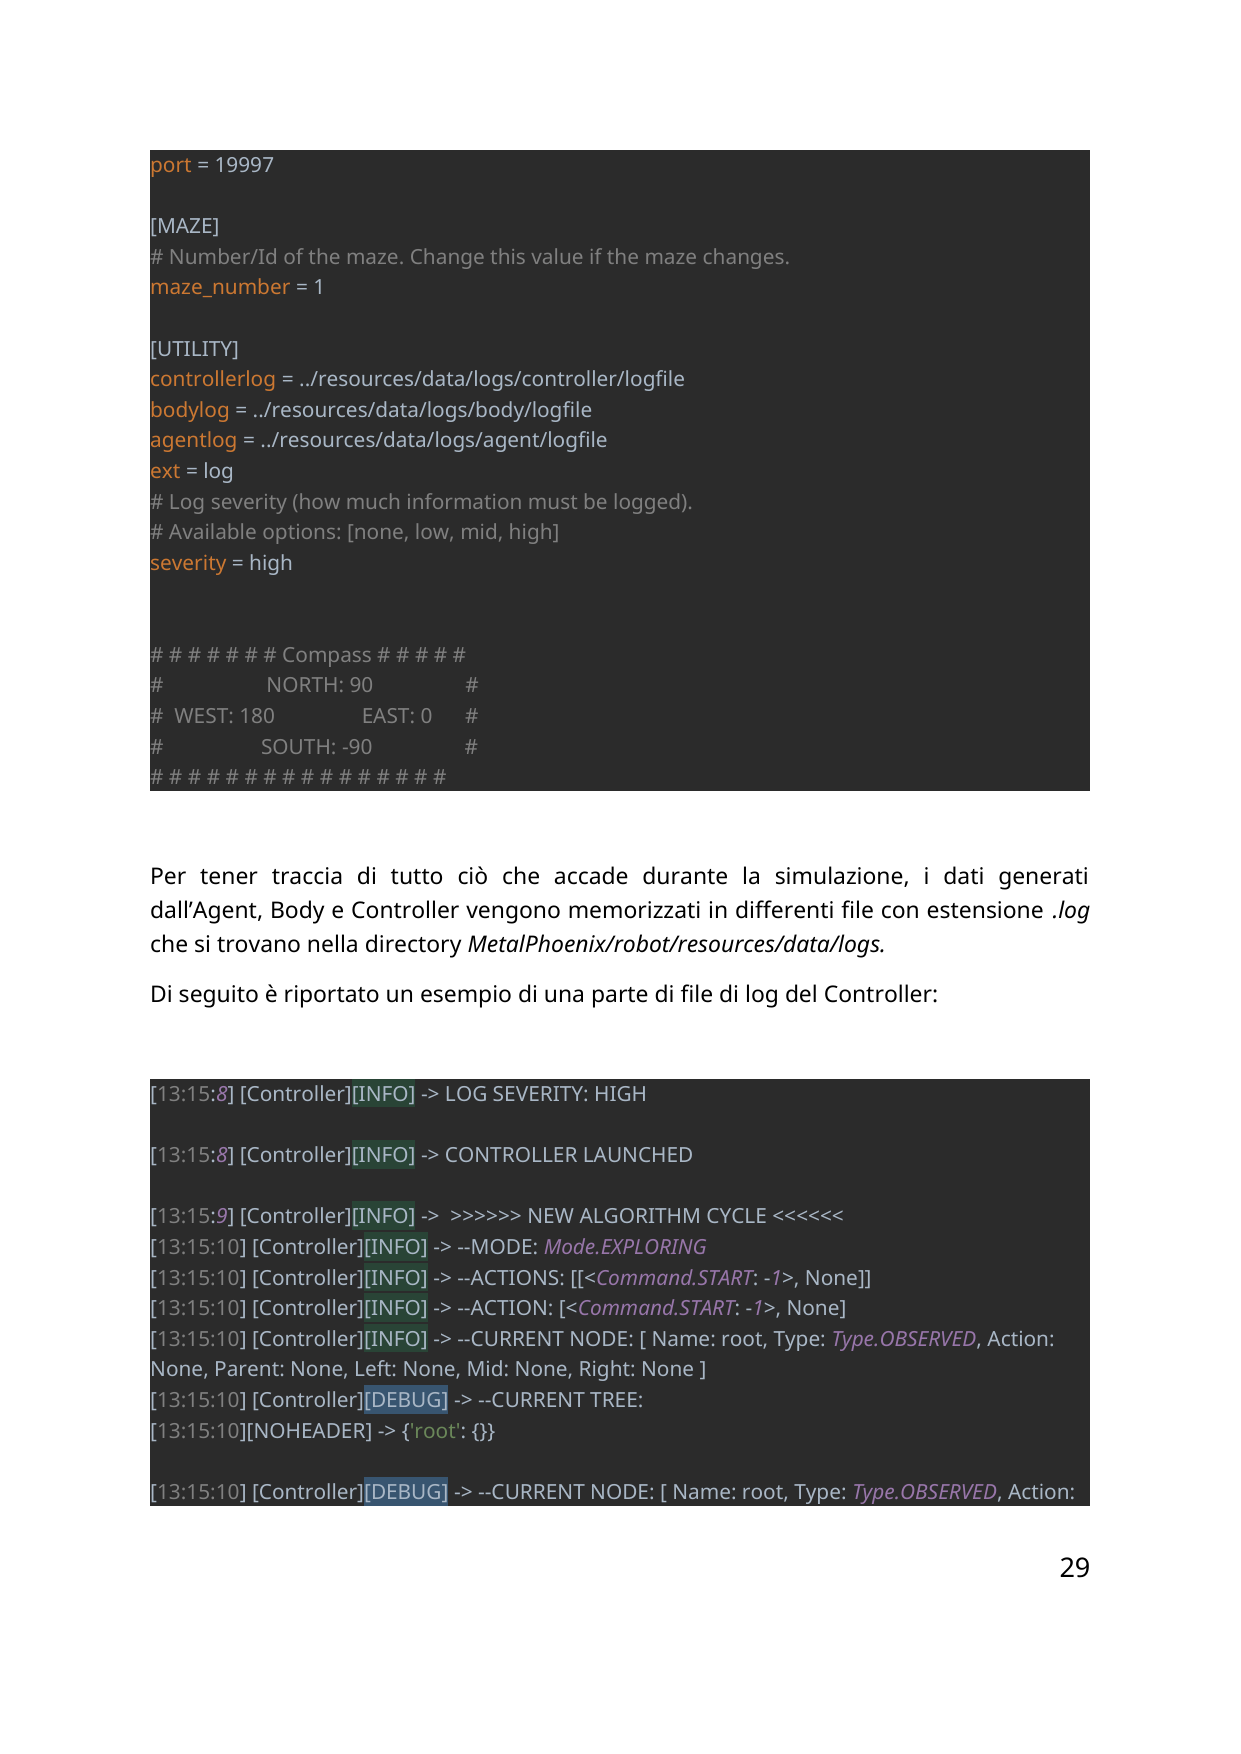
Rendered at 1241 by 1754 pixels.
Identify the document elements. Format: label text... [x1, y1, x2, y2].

text port = 19997 [MAZE] # Number/Id of the maze. Change this value if the maze changes. maze_number = 1 [UTILITY] controllerlog = ../resources/data/logs/controller/logfile bodylog = ../resources/data/logs/body/logfile agentlog = ../resources/data/logs/agent/logfile ext = log # Log severity (how much information must be logged). # Available options: [none, low, mid, high] severity = high # # # # # # # Compass # # # # # # NORTH: 90 # # WEST: 180 EAST: 0 # # SOUTH: -90 # # # # # # # # # # # # # # # # # [150, 150, 1090, 791]
text [13:15:8] [Controller][INFO] -> LOG SEVERITY: HIGH [13:15:8] [Controller][INFO] -> CONTROLLER LAUNCHED [13:15:9] [Controller][INFO] -> >>>>>> NEW ALGORITHM CYCLE <<<<<< [13:15:10] [Controller][INFO] -> --MODE: Mode.EXPLORING [13:15:10] [Controller][INFO] -> --ACTIONS: [[<Command.START: -1>, None]] [13:15:10] [Controller][INFO] -> --ACTION: [<Command.START: -1>, None] [13:15:10] [Controller][INFO] -> --CURRENT NODE: [ Name: root, Type: Type.OBSERVED, Action: None, Parent: None, Left: None, Mid: None, Right: None ] [13:15:10] [Controller][DEBUG] -> --CURRENT TREE: [13:15:10][NOHEADER] -> {'root': {}} [13:15:10] [Controller][DEBUG] -> --CURRENT NODE: [ Name: root, Type: Type.OBSERVED, Action: [150, 1079, 1090, 1506]
text Di seguito è riportato un esempio di una parte di file di log del Controller: [150, 978, 1090, 1009]
text Per tener traccia di tutto ciò che accade durante la simulazione, i dati generati dall’Agent, Body e Controller vengono memorizzati in differenti file con estensione .log che si trovano nella directory MetalPhoenix/robot/resources/data/logs. [150, 860, 1090, 959]
